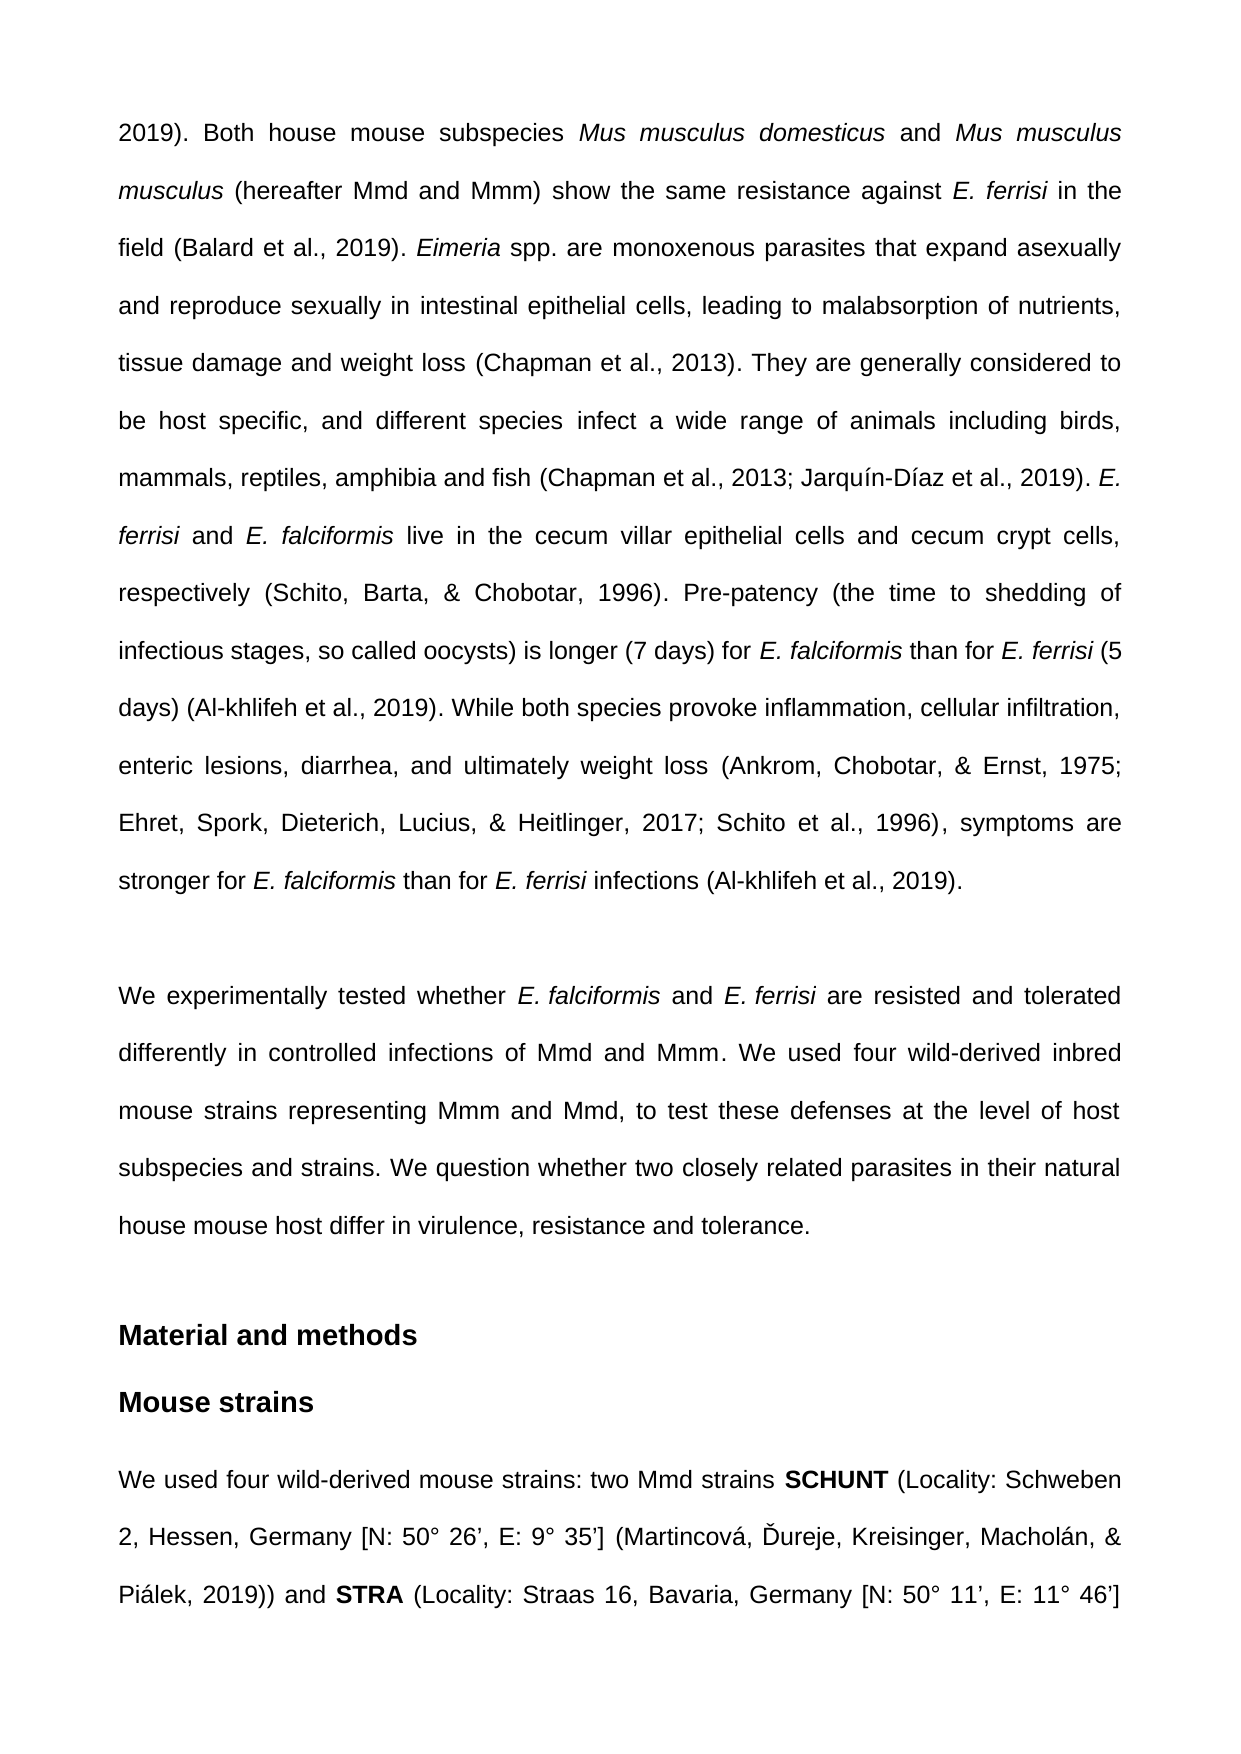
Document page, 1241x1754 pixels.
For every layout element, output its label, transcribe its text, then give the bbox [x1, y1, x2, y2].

text We used four wild-derived mouse strains: two Mmd strains SCHUNT (Locality: Schweben 2, Hessen, Germany [N: 50° 26’, E: 9° 35’] (Martincová, Ďureje, Kreisinger, Macholán, & Piálek, 2019)) and STRA (Locality: Straas 16, Bavaria, Germany [N: 50° 11’, E: 11° 46’] [118, 1464, 1122, 1608]
subtitle Mouse strains [118, 1385, 1122, 1418]
subtitle Material and methods [118, 1318, 1122, 1352]
text 2019). Both house mouse subspecies Mus musculus domesticus and Mus musculus musculus (hereafter Mmd and Mmm) show the same resistance against E. ferrisi in the field (Balard et al., 2019). Eimeria spp. are monoxenous parasites that expand asexually and reproduce sexually in intestinal epithelial cells, leading to malabsorption of nutrients, tissue damage and weight loss (Chapman et al., 2013). They are generally considered to be host specific, and different species infect a wide range of animals including birds, mammals, reptiles, amphibia and fish (Chapman et al., 2013; Jarquín-Díaz et al., 2019). E. ferrisi and E. falciformis live in the cecum villar epithelial cells and cecum crypt cells, respectively (Schito, Barta, & Chobotar, 1996). Pre-patency (the time to shedding of infectious stages, so called oocysts) is longer (7 days) for E. falciformis than for E. ferrisi (5 days) (Al-khlifeh et al., 2019). While both species provoke inflammation, cellular infiltration, enteric lesions, diarrhea, and ultimately weight loss (Ankrom, Chobotar, & Ernst, 1975; Ehret, Spork, Dieterich, Lucius, & Heitlinger, 2017; Schito et al., 1996), symptoms are stronger for E. falciformis than for E. ferrisi infections (Al-khlifeh et al., 2019). [118, 118, 1122, 894]
text We experimentally tested whether E. falciformis and E. ferrisi are resisted and tolerated differently in controlled infections of Mmd and Mmm. We used four wild-derived inbred mouse strains representing Mmm and Mmd, to test these defenses at the level of host subspecies and strains. We question whether two closely related parasites in their natural house mouse host differ in virulence, resistance and tolerance. [118, 981, 1122, 1239]
